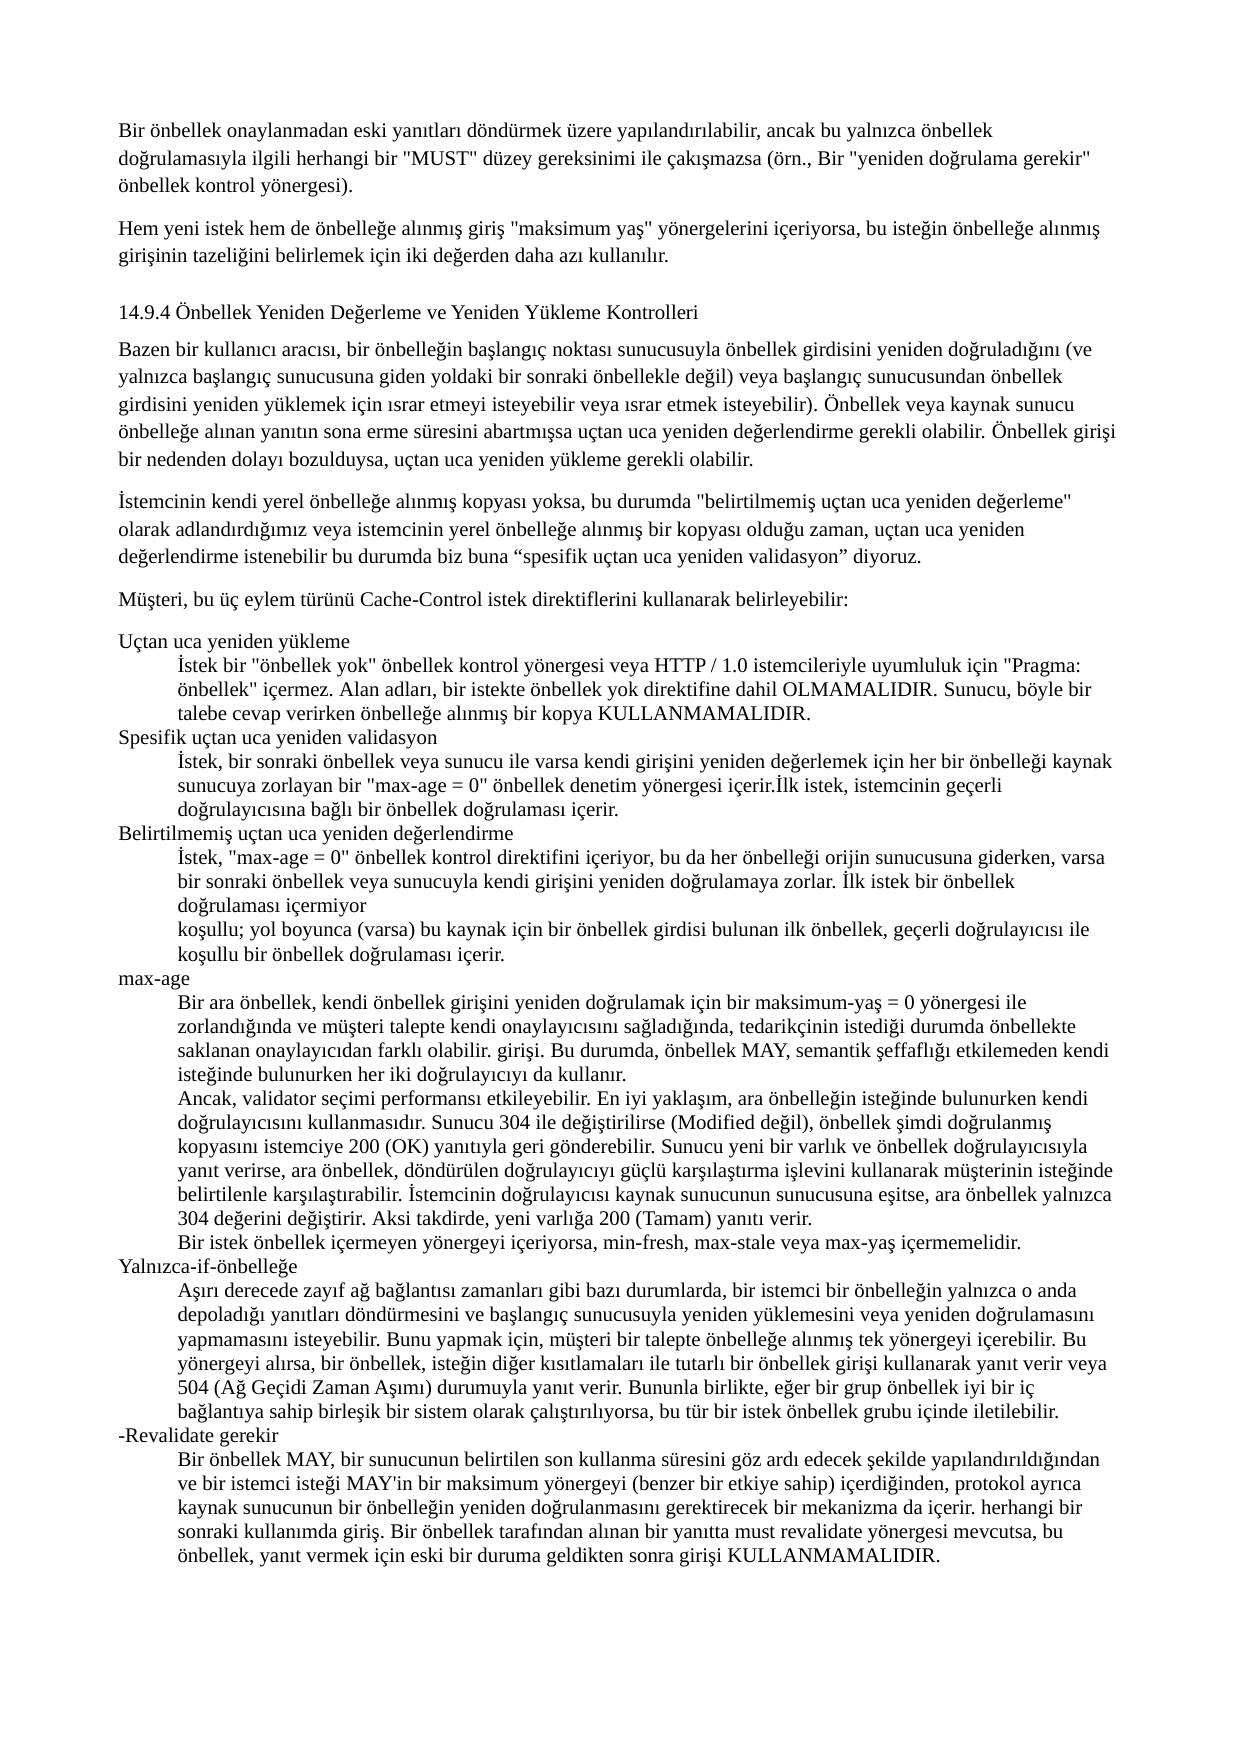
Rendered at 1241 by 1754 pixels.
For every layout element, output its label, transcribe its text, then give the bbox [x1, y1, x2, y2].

subtitle 14.9.4 Önbellek Yeniden Değerleme ve Yeniden Yükleme Kontrolleri [118, 300, 1122, 324]
list koşullu; yol boyunca (varsa) bu kaynak için bir önbellek girdisi bulunan ilk önbellek, geçerli doğrulayıcısı ile koşullu bir önbellek doğrulaması içerir. [177, 917, 1122, 966]
subtitle -Revalidate gerekir [118, 1423, 1122, 1447]
subtitle Belirtilmemiş uçtan uca yeniden değerlendirme [118, 821, 1122, 845]
text Bazen bir kullanıcı aracısı, bir önbelleğin başlangıç ​​noktası sunucusuyla önbellek girdisini yeniden doğruladığını (ve yalnızca başlangıç ​​sunucusuna giden yoldaki bir sonraki önbellekle değil) veya başlangıç ​​sunucusundan önbellek girdisini yeniden yüklemek için ısrar etmeyi isteyebilir veya ısrar etmek isteyebilir). Önbellek veya kaynak sunucu önbelleğe alınan yanıtın sona erme süresini abartmışsa uçtan uca yeniden değerlendirme gerekli olabilir. Önbellek girişi bir nedenden dolayı bozulduysa, uçtan uca yeniden yükleme gerekli olabilir. [118, 336, 1122, 471]
subtitle Spesifik uçtan uca yeniden validasyon [118, 725, 1122, 749]
list İstek bir "önbellek yok" önbellek kontrol yönergesi veya HTTP / 1.0 istemcileriyle uyumluluk için "Pragma: önbellek" içermez. Alan adları, bir istekte önbellek yok direktifine dahil OLMAMALIDIR. Sunucu, böyle bir talebe cevap verirken önbelleğe alınmış bir kopya KULLANMAMALIDIR. [177, 653, 1122, 725]
text Bir önbellek onaylanmadan eski yanıtları döndürmek üzere yapılandırılabilir, ancak bu yalnızca önbellek doğrulamasıyla ilgili herhangi bir "MUST" düzey gereksinimi ile çakışmazsa (örn., Bir "yeniden doğrulama gerekir" önbellek kontrol yönergesi). [118, 118, 1122, 197]
list İstek, bir sonraki önbellek veya sunucu ile varsa kendi girişini yeniden değerlemek için her bir önbelleği kaynak sunucuya zorlayan bir "max-age = 0" önbellek denetim yönergesi içerir.İlk istek, istemcinin geçerli doğrulayıcısına bağlı bir önbellek doğrulaması içerir. [177, 749, 1122, 821]
list Aşırı derecede zayıf ağ bağlantısı zamanları gibi bazı durumlarda, bir istemci bir önbelleğin yalnızca o anda depoladığı yanıtları döndürmesini ve başlangıç ​​sunucusuyla yeniden yüklemesini veya yeniden doğrulamasını yapmamasını isteyebilir. Bunu yapmak için, müşteri bir talepte önbelleğe alınmış tek yönergeyi içerebilir. Bu yönergeyi alırsa, bir önbellek, isteğin diğer kısıtlamaları ile tutarlı bir önbellek girişi kullanarak yanıt verir veya 504 (Ağ Geçidi Zaman Aşımı) durumuyla yanıt verir. Bununla birlikte, eğer bir grup önbellek iyi bir iç bağlantıya sahip birleşik bir sistem olarak çalıştırılıyorsa, bu tür bir istek önbellek grubu içinde iletilebilir. [177, 1278, 1122, 1423]
list Bir istek önbellek içermeyen yönergeyi içeriyorsa, min-fresh, max-stale veya max-yaş içermemelidir. [177, 1230, 1122, 1254]
text Müşteri, bu üç eylem türünü Cache-Control istek direktiflerini kullanarak belirleyebilir: [118, 586, 1122, 611]
list Ancak, validator seçimi performansı etkileyebilir. En iyi yaklaşım, ara önbelleğin isteğinde bulunurken kendi doğrulayıcısını kullanmasıdır. Sunucu 304 ile değiştirilirse (Modified değil), önbellek şimdi doğrulanmış kopyasını istemciye 200 (OK) yanıtıyla geri gönderebilir. Sunucu yeni bir varlık ve önbellek doğrulayıcısıyla yanıt verirse, ara önbellek, döndürülen doğrulayıcıyı güçlü karşılaştırma işlevini kullanarak müşterinin isteğinde belirtilenle karşılaştırabilir. İstemcinin doğrulayıcısı kaynak sunucunun sunucusuna eşitse, ara önbellek yalnızca 304 değerini değiştirir. Aksi takdirde, yeni varlığa 200 (Tamam) yanıtı verir. [177, 1086, 1122, 1230]
list İstek, "max-age = 0" önbellek kontrol direktifini içeriyor, bu da her önbelleği orijin sunucusuna giderken, varsa bir sonraki önbellek veya sunucuyla kendi girişini yeniden doğrulamaya zorlar. İlk istek bir önbellek doğrulaması içermiyor [177, 845, 1122, 917]
subtitle Yalnızca-if-önbelleğe [118, 1254, 1122, 1278]
subtitle max-age [118, 966, 1122, 989]
text İstemcinin kendi yerel önbelleğe alınmış kopyası yoksa, bu durumda "belirtilmemiş uçtan uca yeniden değerleme" olarak adlandırdığımız veya istemcinin yerel önbelleğe alınmış bir kopyası olduğu zaman, uçtan uca yeniden değerlendirme istenebilir bu durumda biz buna “spesifik uçtan uca yeniden validasyon” diyoruz. [118, 489, 1122, 568]
list Bir ara önbellek, kendi önbellek girişini yeniden doğrulamak için bir maksimum-yaş = 0 yönergesi ile zorlandığında ve müşteri talepte kendi onaylayıcısını sağladığında, tedarikçinin istediği durumda önbellekte saklanan onaylayıcıdan farklı olabilir. girişi. Bu durumda, önbellek MAY, semantik şeffaflığı etkilemeden kendi isteğinde bulunurken her iki doğrulayıcıyı da kullanır. [177, 989, 1122, 1086]
text Hem yeni istek hem de önbelleğe alınmış giriş "maksimum yaş" yönergelerini içeriyorsa, bu isteğin önbelleğe alınmış girişinin tazeliğini belirlemek için iki değerden daha azı kullanılır. [118, 216, 1122, 267]
list Bir önbellek MAY, bir sunucunun belirtilen son kullanma süresini göz ardı edecek şekilde yapılandırıldığından ve bir istemci isteği MAY'in bir maksimum yönergeyi (benzer bir etkiye sahip) içerdiğinden, protokol ayrıca kaynak sunucunun bir önbelleğin yeniden doğrulanmasını gerektirecek bir mekanizma da içerir. herhangi bir sonraki kullanımda giriş. Bir önbellek tarafından alınan bir yanıtta must revalidate yönergesi mevcutsa, bu önbellek, yanıt vermek için eski bir duruma geldikten sonra girişi KULLANMAMALIDIR. [177, 1447, 1122, 1567]
subtitle Uçtan uca yeniden yükleme [118, 629, 1122, 653]
